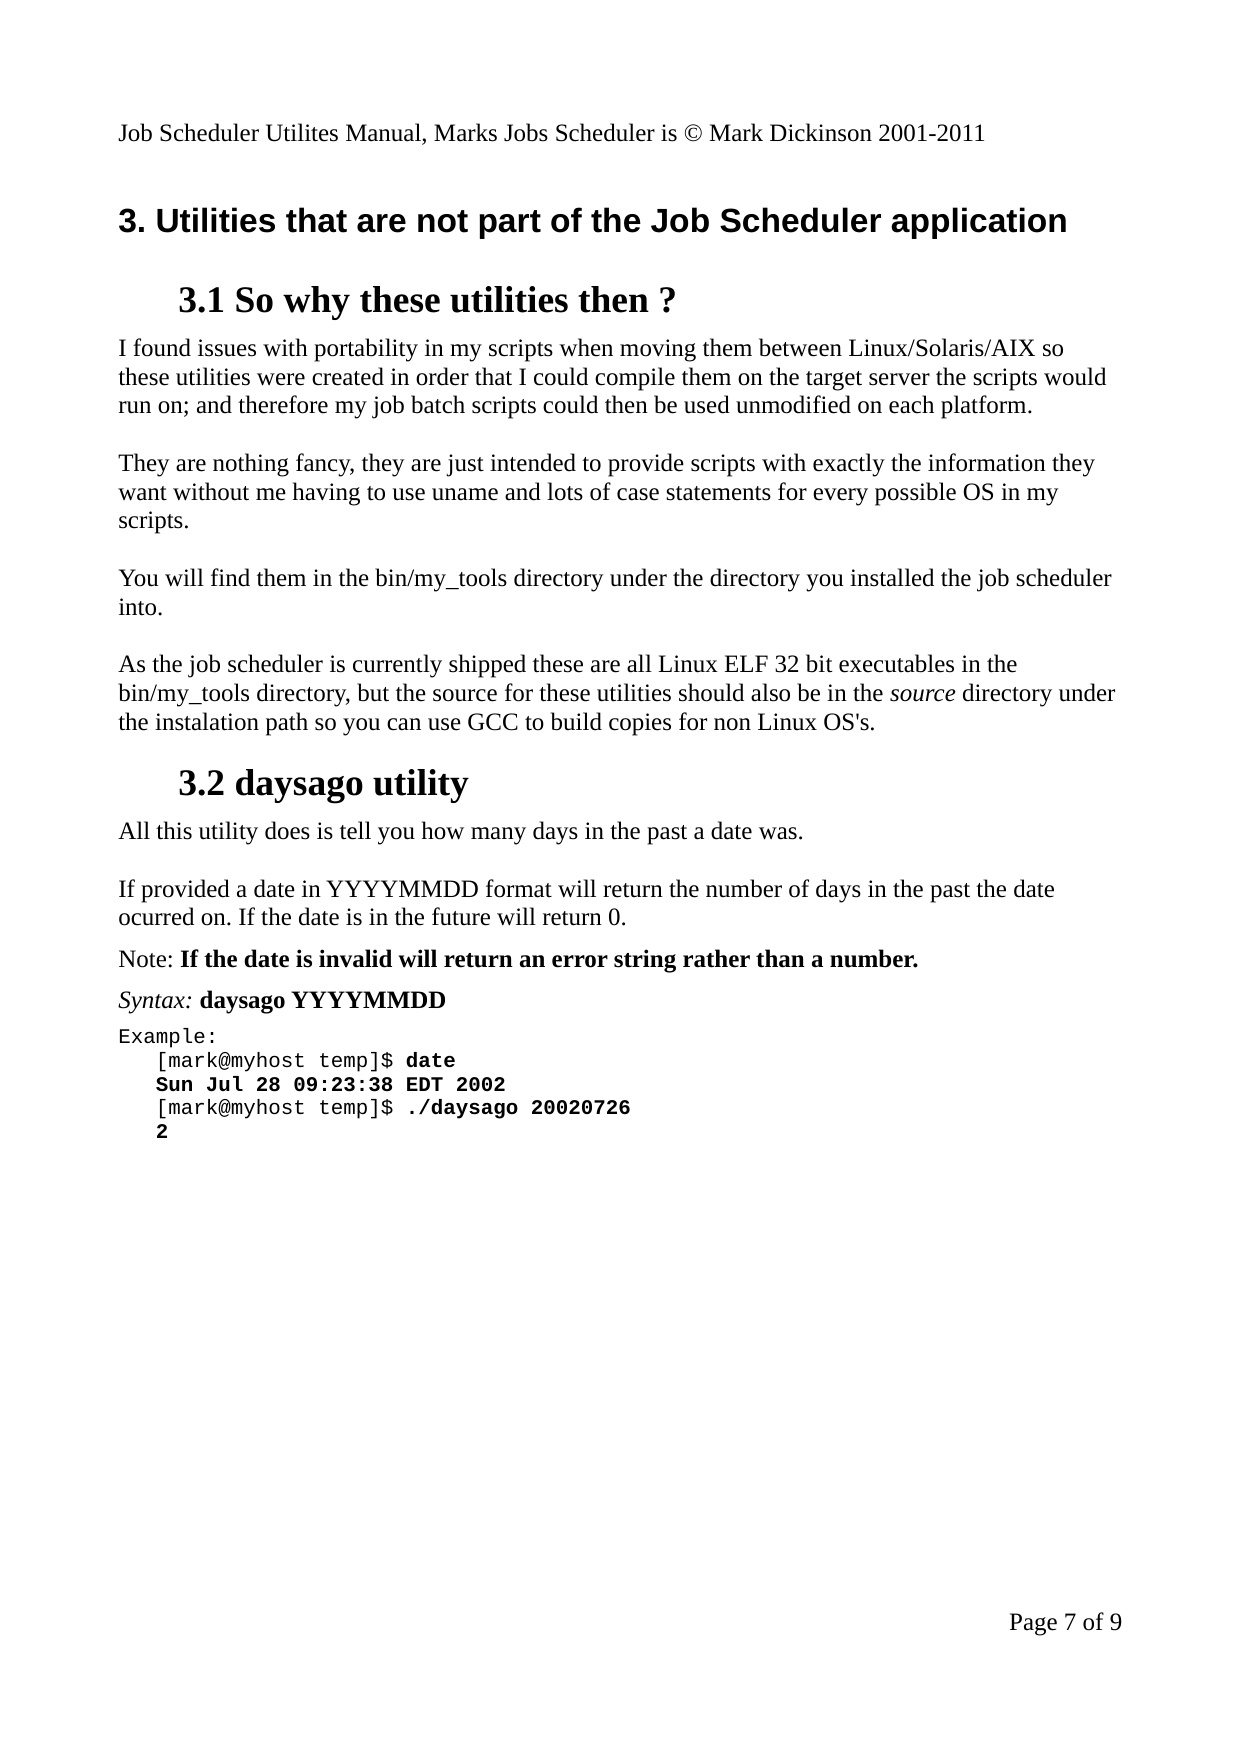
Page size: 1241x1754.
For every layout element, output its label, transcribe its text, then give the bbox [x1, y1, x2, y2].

text Example: [118, 1026, 1122, 1050]
text They are nothing fancy, they are just intended to provide scripts with exactly the information they want without me having to use uname and lots of case statements for every possible OS in my scripts. [118, 448, 1122, 534]
text [mark@myhost temp]$ ./daysago 20020726 [118, 1097, 1122, 1121]
text You will find them in the bin/my_tools directory under the directory you installed the job scheduler into. [118, 563, 1122, 621]
subtitle 3. Utilities that are not part of the Job Scheduler application [118, 201, 1122, 240]
text Syntax: daysago YYYYMMDD [118, 985, 1122, 1014]
text Sun Jul 28 09:23:38 EDT 2002 [118, 1073, 1122, 1097]
subtitle 3.2 daysago utility [118, 761, 1122, 804]
text I found issues with portability in my scripts when moving them between Linux/Solaris/AIX so these utilities were created in order that I could compile them on the target server the scripts would run on; and therefore my job batch scripts could then be used unmodified on each platform. [118, 333, 1122, 419]
text Note: If the date is invalid will return an error string rather than a number. [118, 944, 1122, 972]
text 2 [118, 1121, 1122, 1144]
text All this utility does is tell you how many days in the past a date was. [118, 816, 1122, 845]
text [mark@myhost temp]$ date [118, 1050, 1122, 1073]
text If provided a date in YYYYMMDD format will return the number of days in the past the date ocurred on. If the date is in the future will return 0. [118, 874, 1122, 931]
subtitle 3.1 So why these utilities then ? [118, 277, 1122, 321]
text As the job scheduler is currently shipped these are all Linux ELF 32 bit executables in the bin/my_tools directory, but the source for these utilities should also be in the source directory under the instalation path so you can use GCC to build copies for non Linux OS's. [118, 649, 1122, 736]
